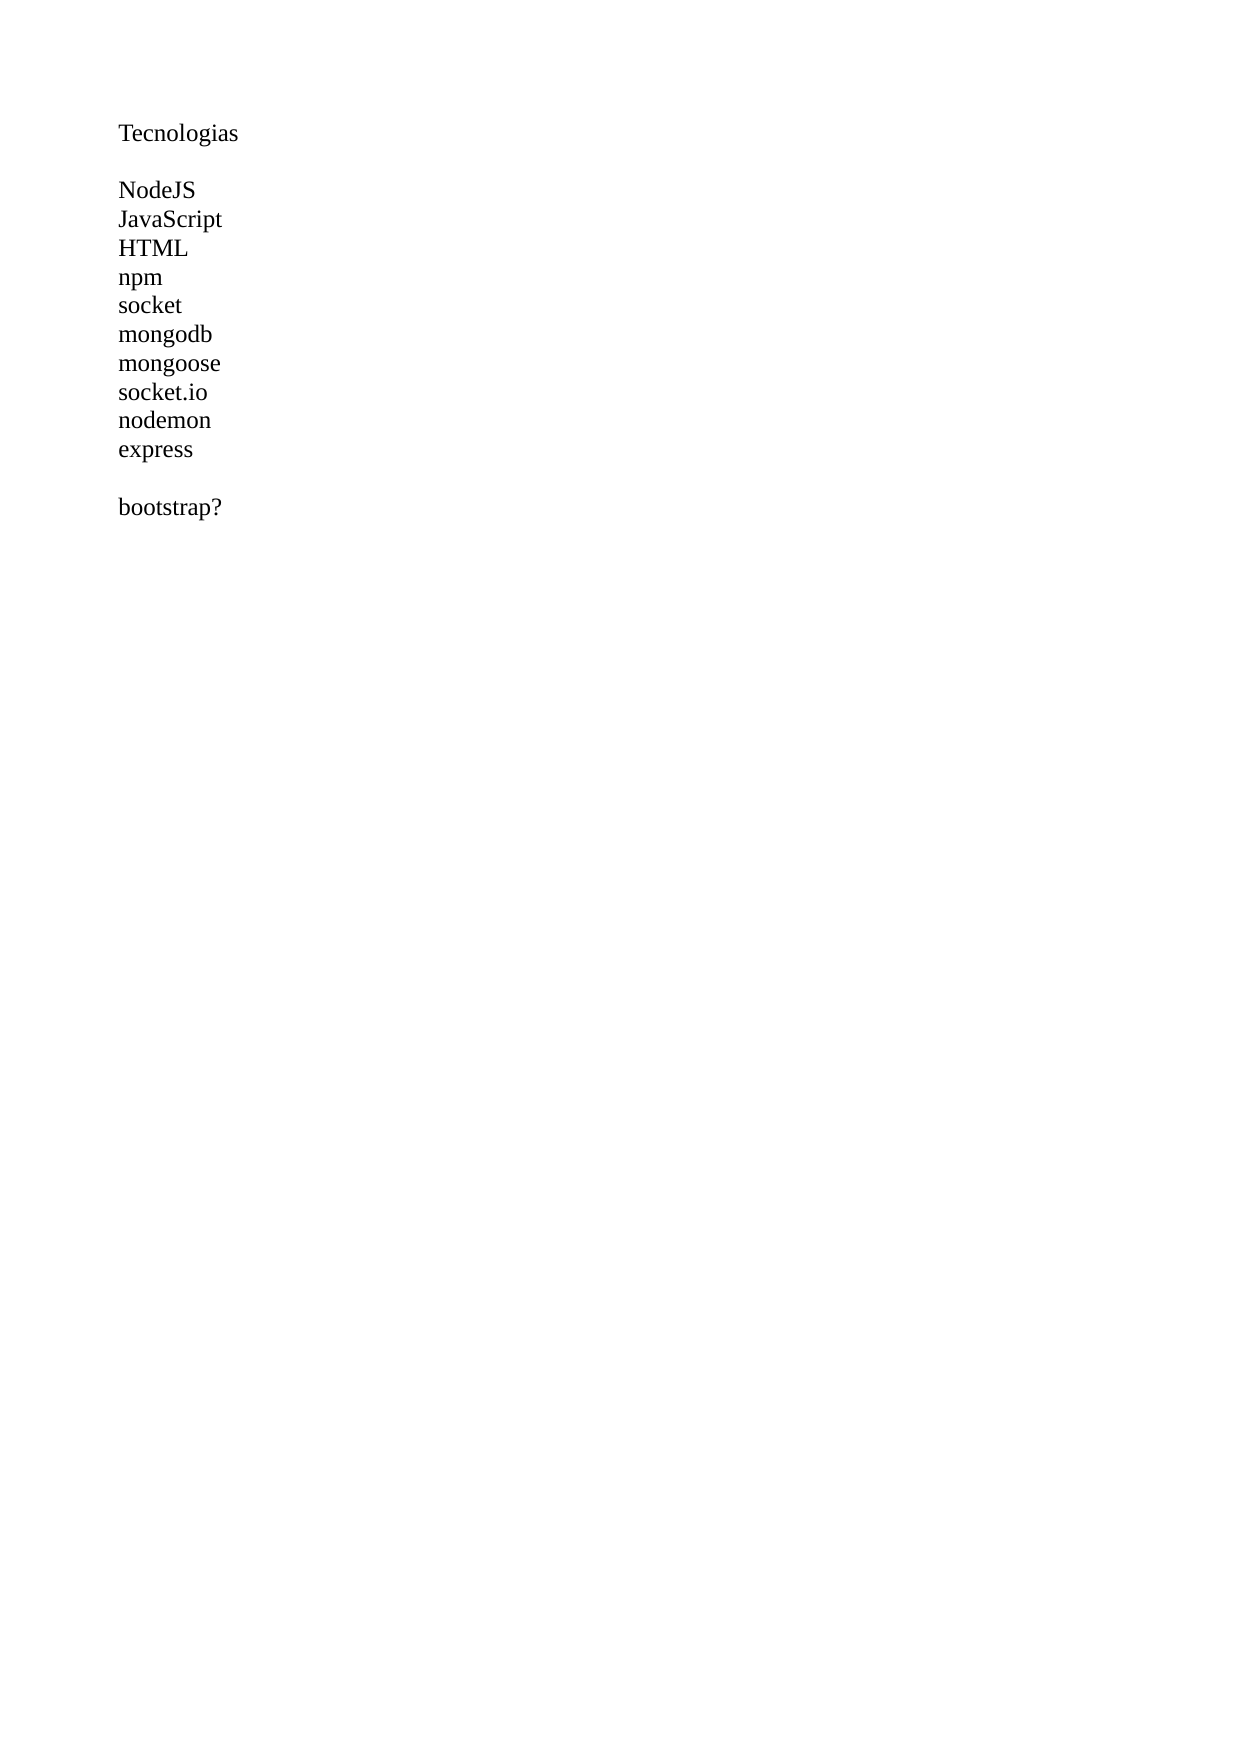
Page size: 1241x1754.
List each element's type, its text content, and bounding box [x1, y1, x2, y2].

text socket [118, 291, 1122, 319]
text express [118, 434, 1122, 463]
text mongodb [118, 319, 1122, 348]
text HTML [118, 233, 1122, 262]
text socket.io [118, 377, 1122, 406]
text nodemon [118, 406, 1122, 434]
text Tecnologias [118, 118, 1122, 147]
text bootstrap? [118, 492, 1122, 521]
text JavaScript [118, 204, 1122, 233]
text mongoose [118, 348, 1122, 377]
text npm [118, 262, 1122, 291]
text NodeJS [118, 176, 1122, 204]
